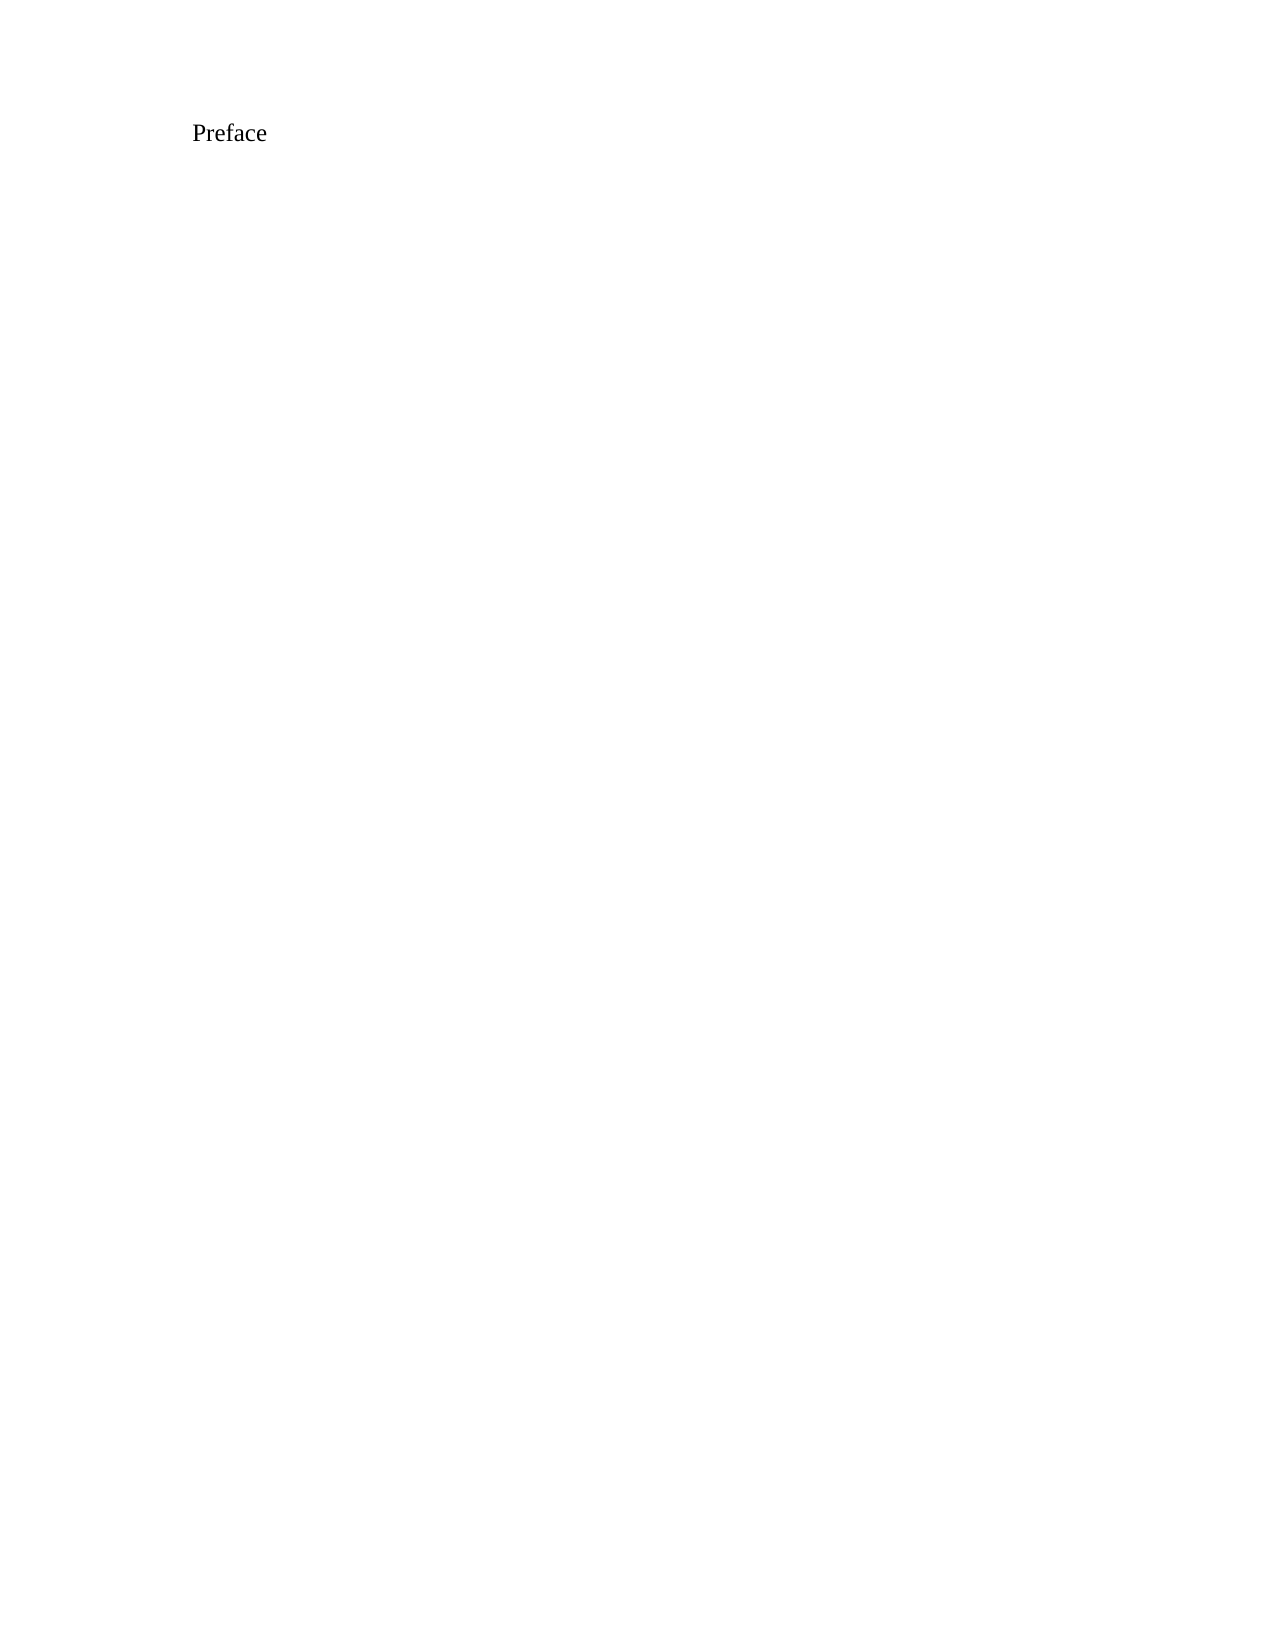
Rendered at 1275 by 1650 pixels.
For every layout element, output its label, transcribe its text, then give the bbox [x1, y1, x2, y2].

text Preface [118, 118, 1157, 147]
